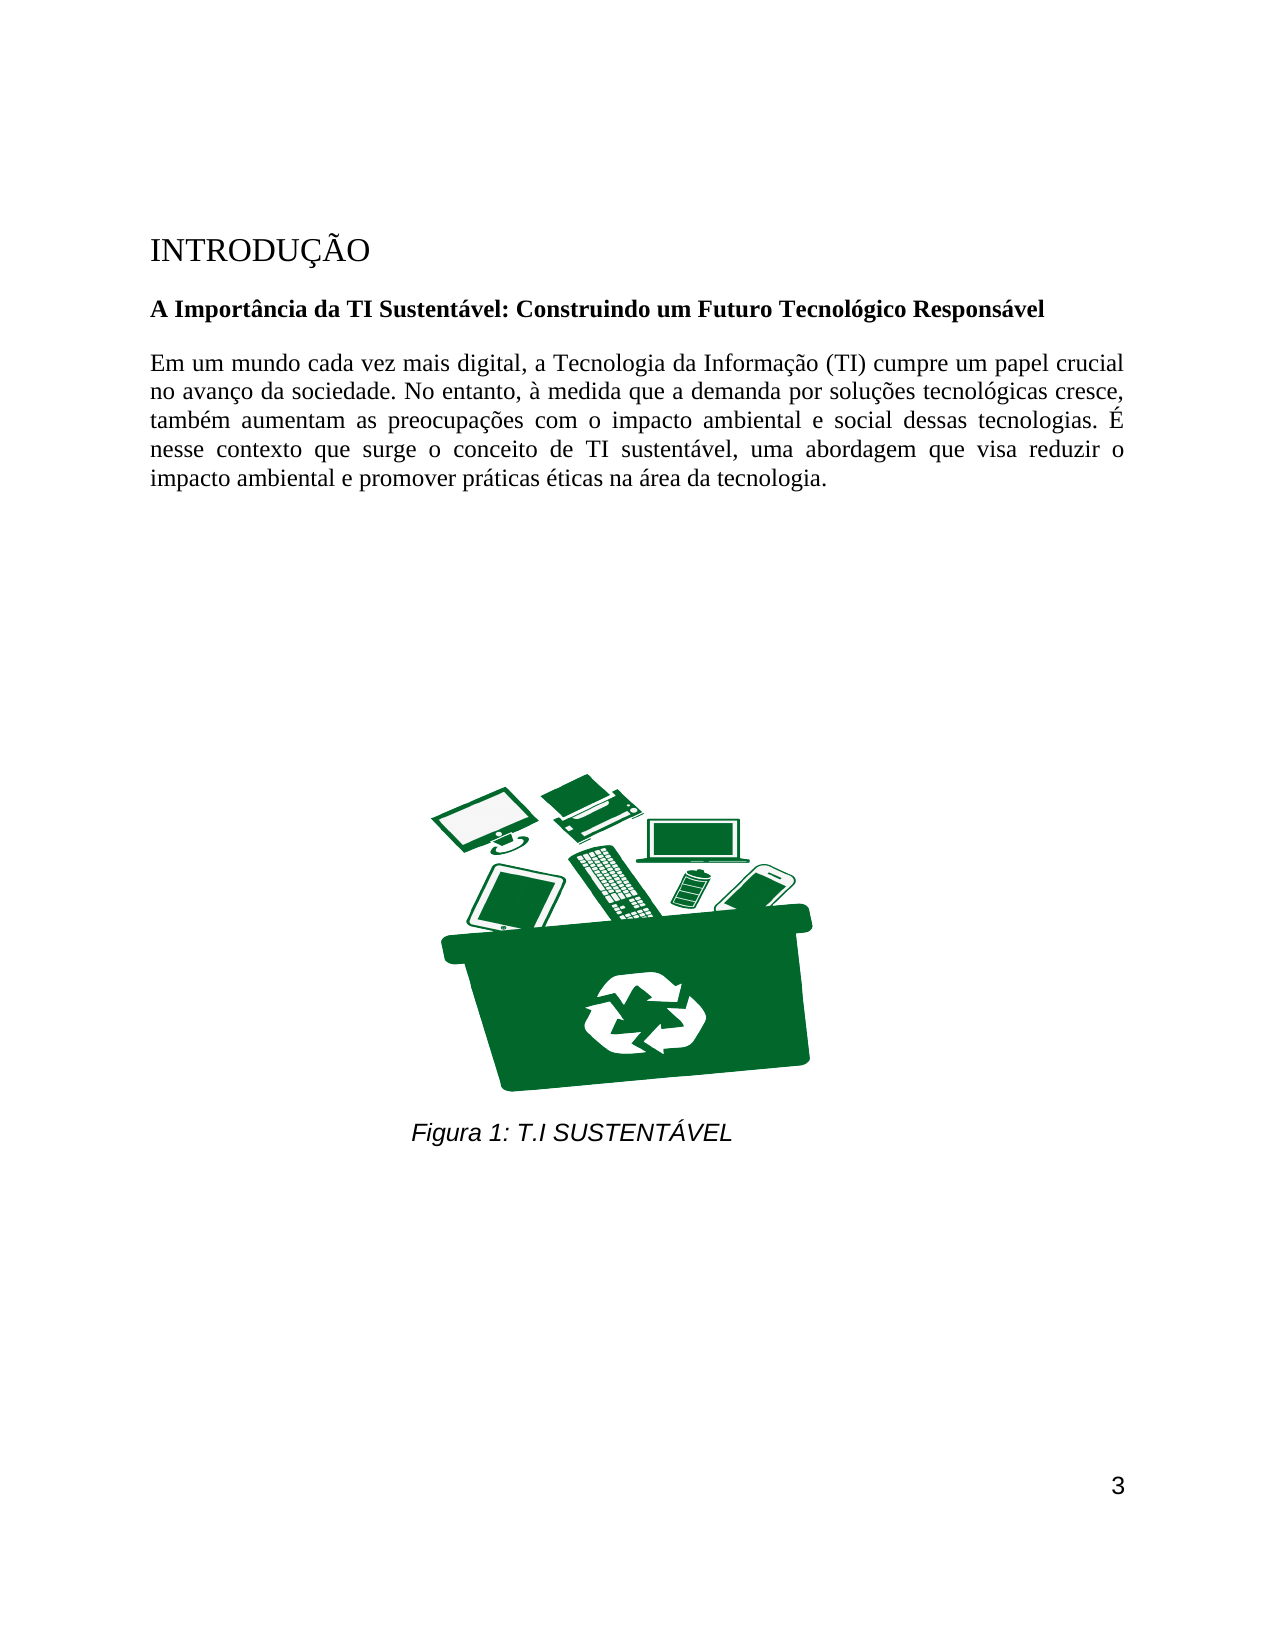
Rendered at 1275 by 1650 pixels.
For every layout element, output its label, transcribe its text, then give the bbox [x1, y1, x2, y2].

subtitle INTRODUÇÃO [150, 231, 1125, 269]
text Figura 1: T.I SUSTENTÁVEL [411, 1105, 833, 1146]
picture [411, 760, 833, 1105]
text A Importância da TI Sustentável: Construindo um Futuro Tecnológico Responsável [150, 294, 1125, 323]
text Em um mundo cada vez mais digital, a Tecnologia da Informação (TI) cumpre um papel crucial no avanço da sociedade. No entanto, à medida que a demanda por soluções tecnológicas cresce, também aumentam as preocupações com o impacto ambiental e social dessas tecnologias. É nesse contexto que surge o conceito de TI sustentável, uma abordagem que visa reduzir o impacto ambiental e promover práticas éticas na área da tecnologia. [150, 348, 1125, 491]
